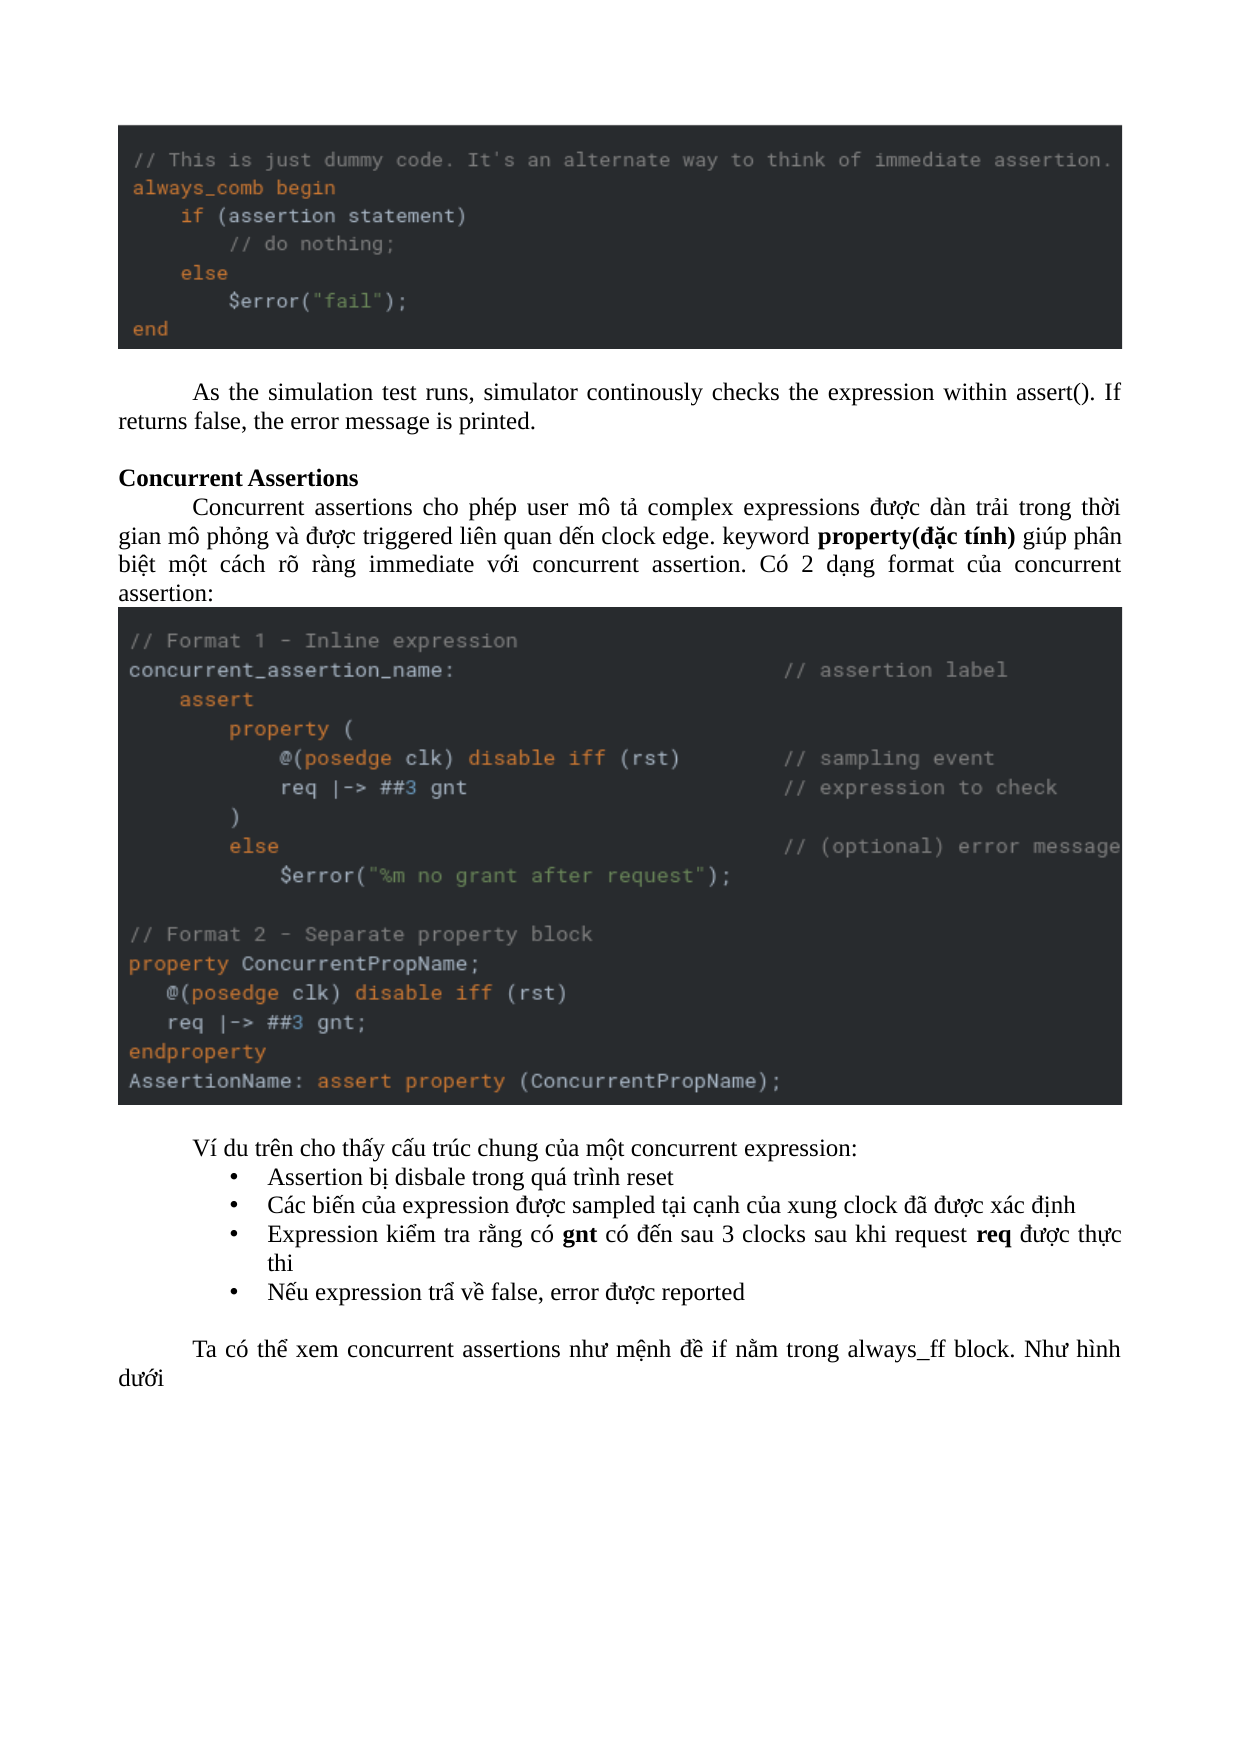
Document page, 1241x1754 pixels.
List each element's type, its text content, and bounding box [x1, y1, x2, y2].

list Các biến của expression được sampled tại cạnh của xung clock đã được xác định [229, 1191, 1122, 1219]
text Ví du trên cho thấy cấu trúc chung của một concurrent expression: [118, 1105, 1122, 1162]
text As the simulation test runs, simulator continously checks the expression within assert(). If returns false, the error message is printed. [118, 349, 1122, 434]
text Concurrent Assertions [118, 463, 1122, 492]
list Assertion bị disbale trong quá trình reset [229, 1162, 1122, 1191]
list Expression kiểm tra rằng có gnt có đến sau 3 clocks sau khi request req được thực thi [229, 1219, 1122, 1277]
picture [118, 607, 1123, 1105]
picture [118, 118, 1123, 349]
text Ta có thể xem concurrent assertions như mệnh đề if nằm trong always_ff block. Như hình dưới [118, 1334, 1122, 1392]
list Nếu expression trẩ về false, error được reported [229, 1277, 1122, 1306]
text Concurrent assertions cho phép user mô tả complex expressions được dàn trải trong thời gian mô phỏng và được triggered liên quan dến clock edge. keyword property(đặc tính) giúp phân biệt một cách rõ ràng immediate với concurrent assertion. Có 2 dạng format của concurrent assertion: [118, 492, 1122, 607]
